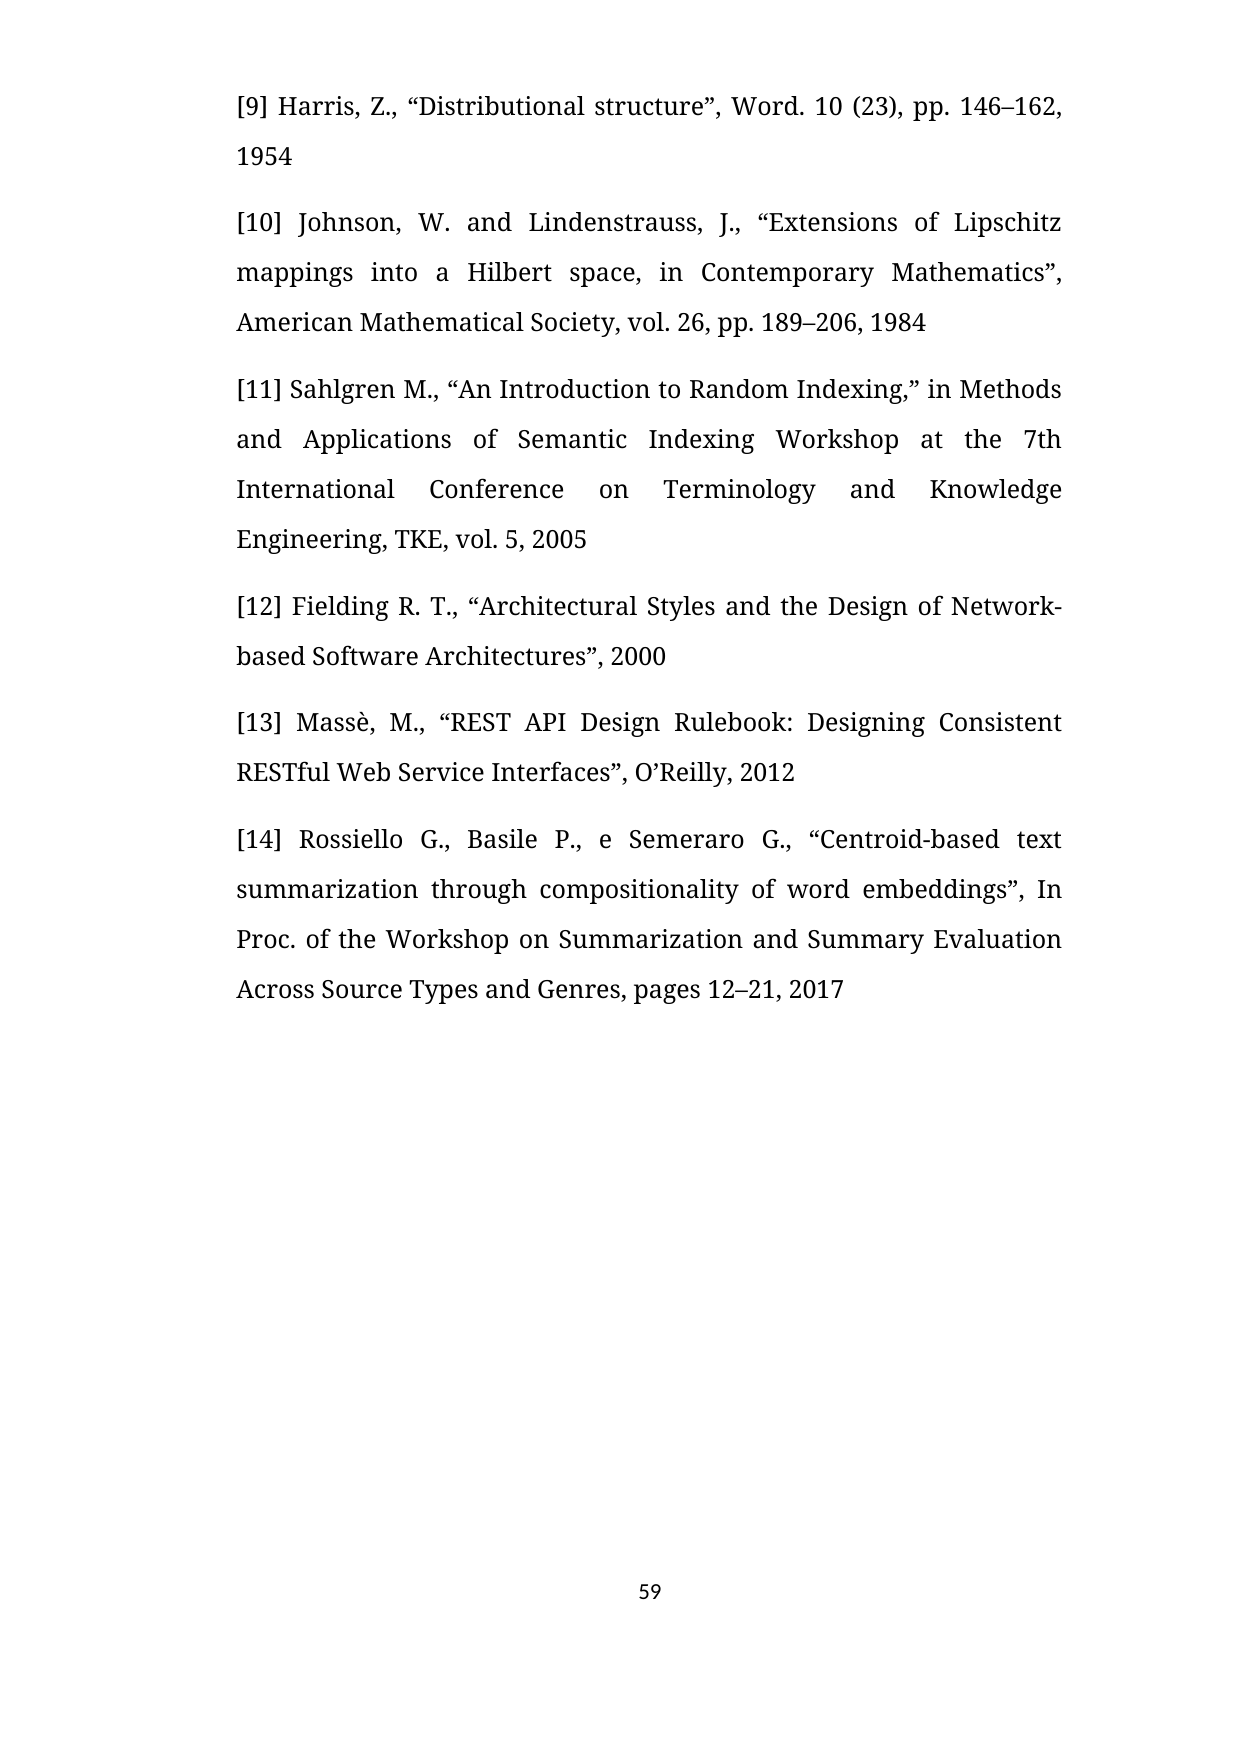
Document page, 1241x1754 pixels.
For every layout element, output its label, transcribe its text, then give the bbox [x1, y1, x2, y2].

text [13] Massè, M., “REST API Design Rulebook: Designing Consistent RESTful Web Service Interfaces”, O’Reilly, 2012 [236, 692, 1063, 792]
text [11] Sahlgren M., “An Introduction to Random Indexing,” in Methods and Applications of Semantic Indexing Workshop at the 7th International Conference on Terminology and Knowledge Engineering, TKE, vol. 5, 2005 [236, 358, 1063, 558]
text [14] Rossiello G., Basile P., e Semeraro G., “Centroid-based text summarization through compositionality of word embeddings”, In Proc. of the Workshop on Summarization and Summary Evaluation Across Source Types and Genres, pages 12–21, 2017 [236, 808, 1063, 1008]
text [9] Harris, Z., “Distributional structure”, Word. 10 (23), pp. 146–162, 1954 [236, 75, 1063, 175]
text [10] Johnson, W. and Lindenstrauss, J., “Extensions of Lipschitz mappings into a Hilbert space, in Contemporary Mathematics”, American Mathematical Society, vol. 26, pp. 189–206, 1984 [236, 192, 1063, 342]
text [12] Fielding R. T., “Architectural Styles and the Design of Network-based Software Architectures”, 2000 [236, 575, 1063, 675]
